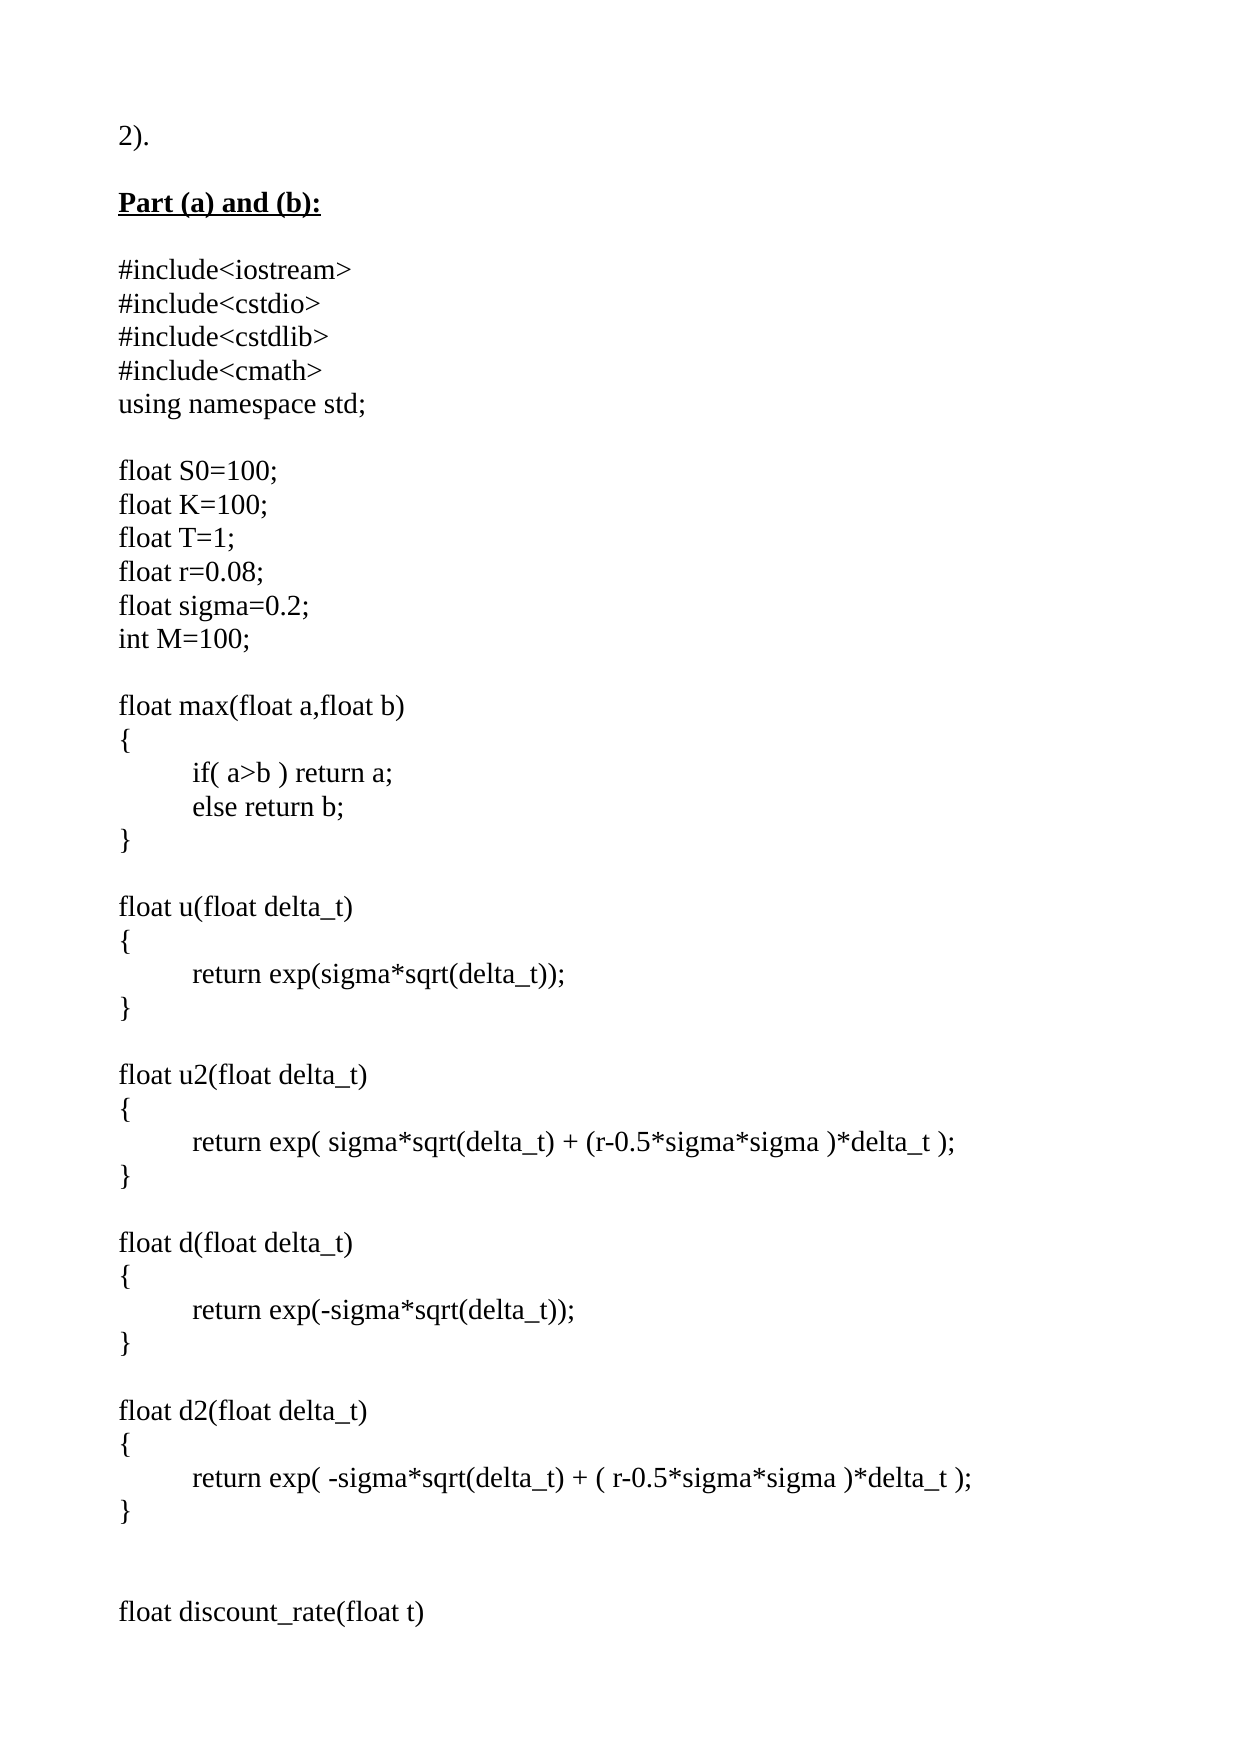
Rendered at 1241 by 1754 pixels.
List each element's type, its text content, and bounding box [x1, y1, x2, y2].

text 2). [118, 118, 1122, 152]
text #include<iostream> [118, 252, 1122, 286]
text using namespace std; [118, 386, 1122, 420]
text float K=100; [118, 487, 1122, 521]
text { [118, 923, 1122, 957]
text float sigma=0.2; [118, 588, 1122, 621]
text return exp(-sigma*sqrt(delta_t)); [118, 1292, 1122, 1326]
text } [118, 822, 1122, 856]
text float discount_rate(float t) [118, 1594, 1122, 1627]
text else return b; [118, 789, 1122, 822]
text return exp(sigma*sqrt(delta_t)); [118, 957, 1122, 990]
text { [118, 1091, 1122, 1124]
text Part (a) and (b): [118, 185, 1122, 219]
text { [118, 722, 1122, 755]
text } [118, 1158, 1122, 1191]
text } [118, 1493, 1122, 1527]
text float u(float delta_t) [118, 889, 1122, 923]
text return exp( sigma*sqrt(delta_t) + (r-0.5*sigma*sigma )*delta_t ); [118, 1124, 1122, 1158]
text #include<cstdlib> [118, 319, 1122, 353]
text float S0=100; [118, 453, 1122, 487]
text return exp( -sigma*sqrt(delta_t) + ( r-0.5*sigma*sigma )*delta_t ); [118, 1460, 1122, 1493]
text float max(float a,float b) [118, 688, 1122, 722]
text if( a>b ) return a; [118, 755, 1122, 789]
text float r=0.08; [118, 554, 1122, 588]
text { [118, 1426, 1122, 1460]
text { [118, 1258, 1122, 1292]
text } [118, 990, 1122, 1024]
text float u2(float delta_t) [118, 1057, 1122, 1091]
text float T=1; [118, 521, 1122, 554]
text int M=100; [118, 621, 1122, 655]
text float d2(float delta_t) [118, 1393, 1122, 1426]
text } [118, 1326, 1122, 1359]
text #include<cmath> [118, 353, 1122, 386]
text #include<cstdio> [118, 286, 1122, 319]
text float d(float delta_t) [118, 1225, 1122, 1258]
